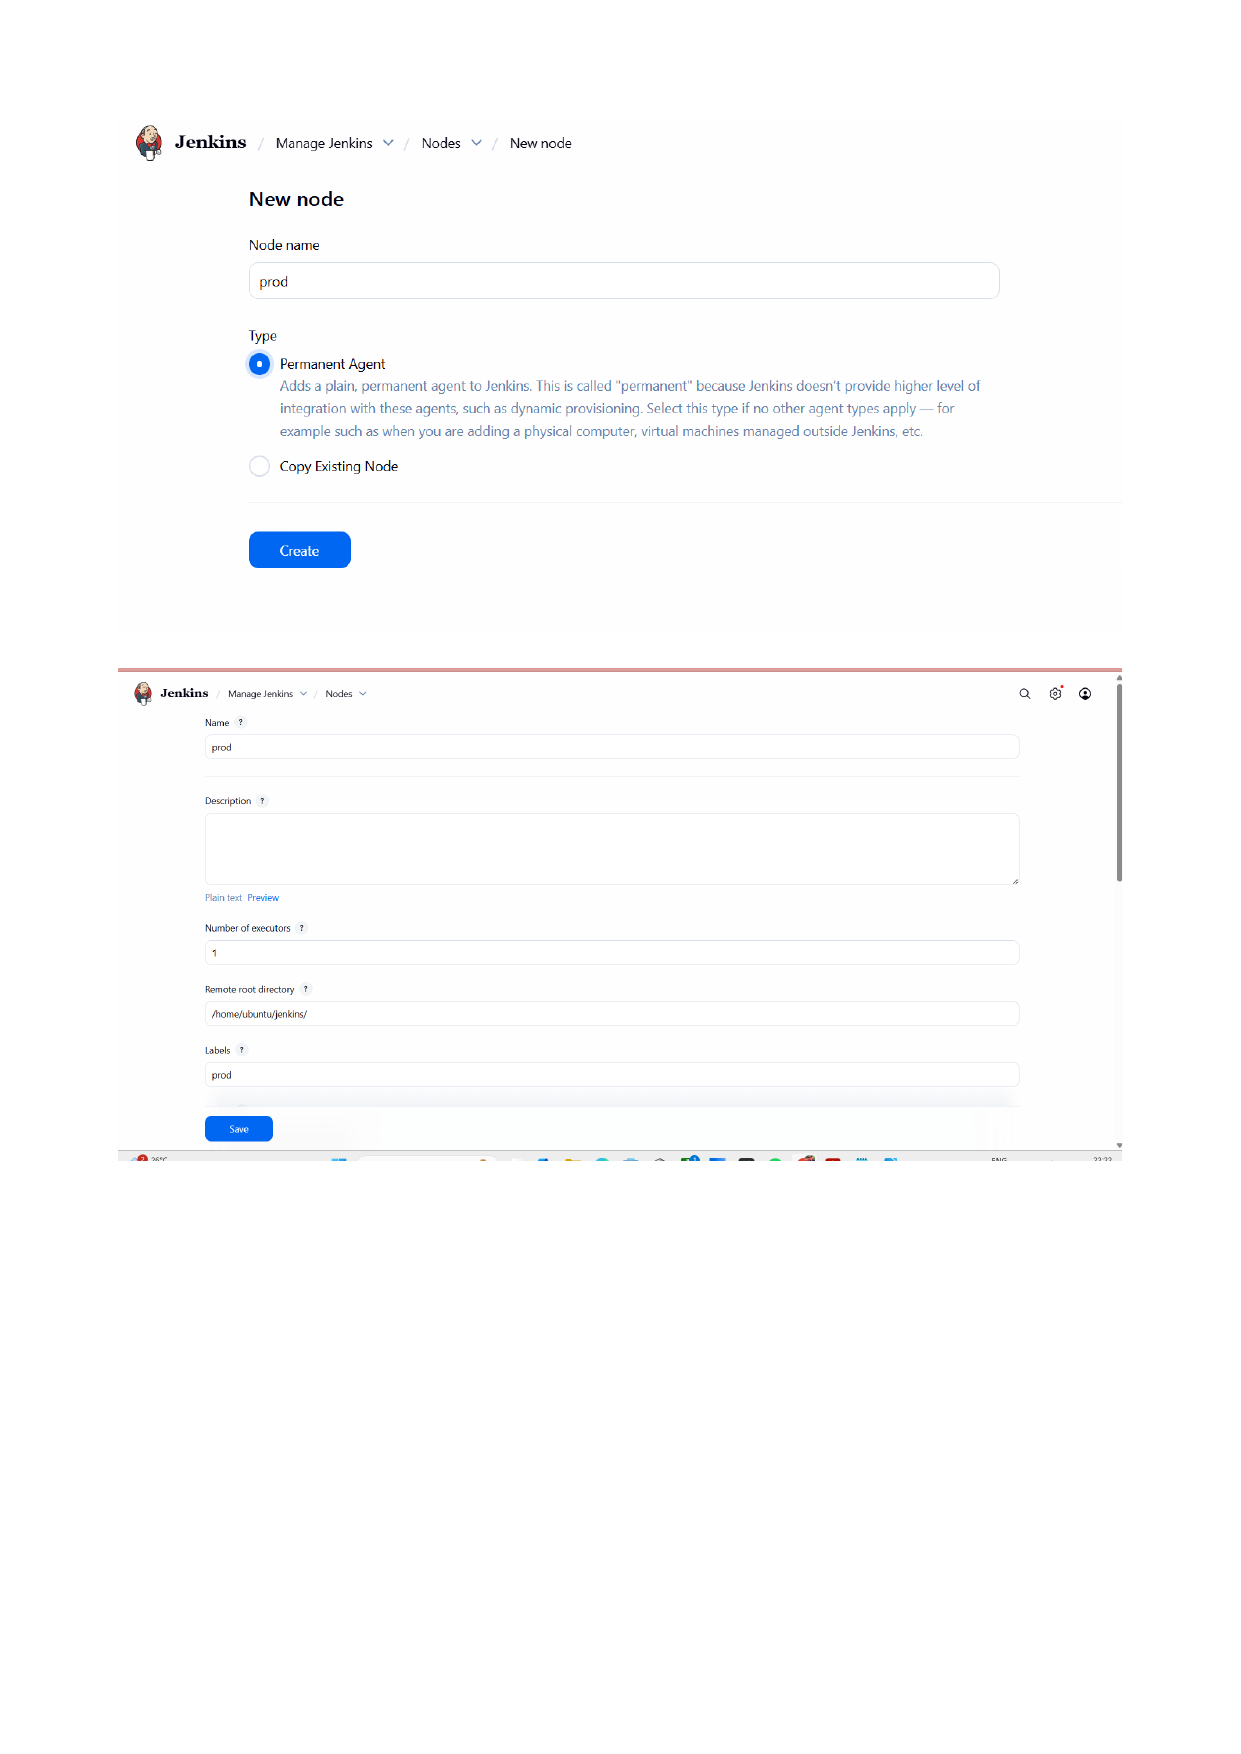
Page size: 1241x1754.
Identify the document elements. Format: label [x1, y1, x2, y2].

picture [118, 668, 1123, 1161]
picture [118, 118, 1123, 632]
